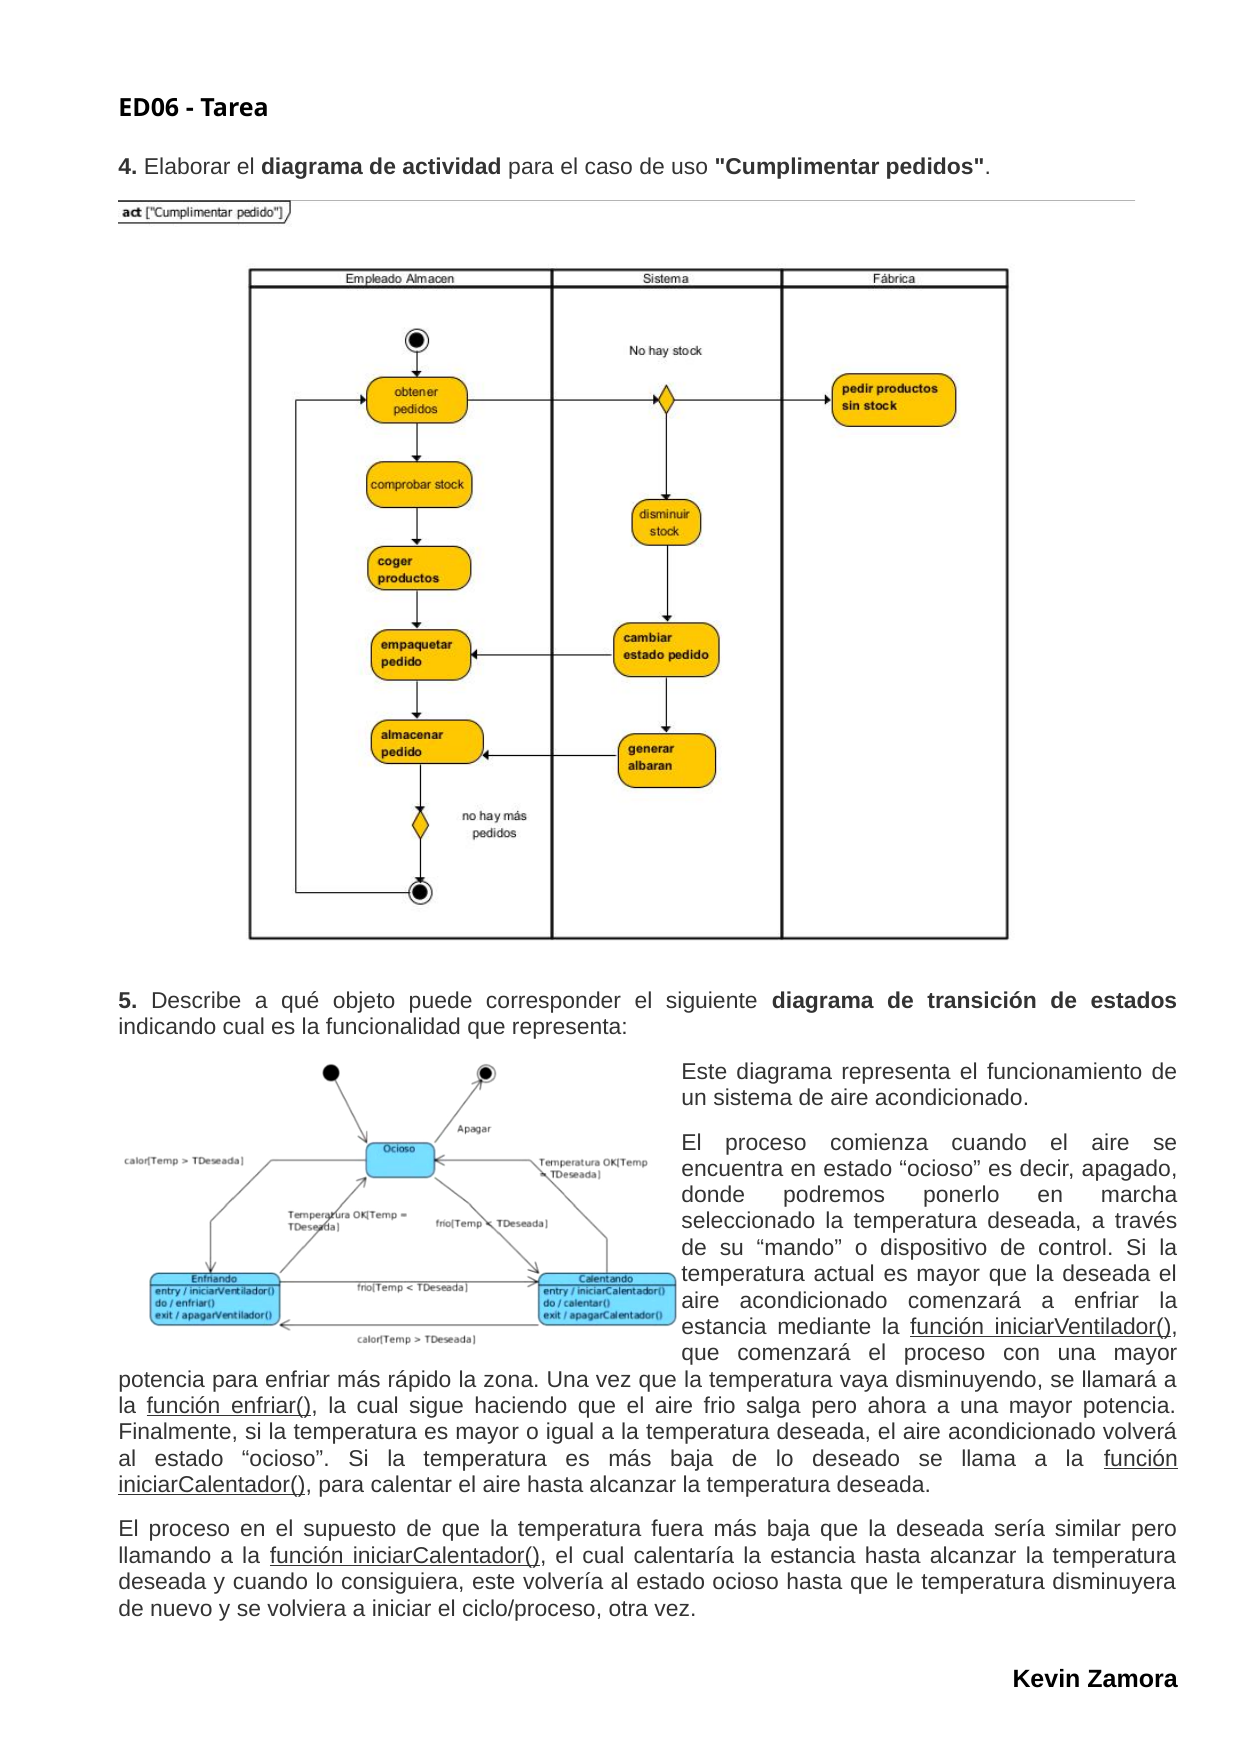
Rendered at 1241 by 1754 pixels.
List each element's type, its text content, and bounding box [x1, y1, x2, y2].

text El proceso comienza cuando el aire se encuentra en estado “ocioso” es decir, apagado, donde podremos ponerlo en marcha seleccionado la temperatura deseada, a través de su “mando” o dispositivo de control. Si la temperatura actual es mayor que la deseada el aire acondicionado comenzará a enfriar la estancia mediante la función iniciarVentilador(), que comenzará el proceso con una mayor potencia para enfriar más rápido la zona. Una vez que la temperatura vaya disminuyendo, se llamará a la función enfriar(), la cual sigue haciendo que el aire frio salga pero ahora a una mayor potencia. Finalmente, si la temperatura es mayor o igual a la temperatura deseada, el aire acondicionado volverá al estado “ocioso”. Si la temperatura es más baja de lo deseado se llama a la función iniciarCalentador(), para calentar el aire hasta alcanzar la temperatura deseada. [118, 1128, 1177, 1497]
text 4. Elaborar el diagrama de actividad para el caso de uso "Cumplimentar pedidos". [118, 153, 1177, 179]
picture [118, 200, 1136, 987]
text Este diagrama representa el funcionamiento de un sistema de aire acondicionado. [118, 1058, 1177, 1110]
text El proceso en el supuesto de que la temperatura fuera más baja que la deseada sería similar pero llamando a la función iniciarCalentador(), el cual calentaría la estancia hasta alcanzar la temperatura deseada y cuando lo consiguiera, este volvería al estado ocioso hasta que le temperatura disminuyera de nuevo y se volviera a iniciar el ciclo/proceso, otra vez. [118, 1515, 1177, 1621]
picture [114, 1059, 682, 1345]
text 5. Describe a qué objeto puede corresponder el siguiente diagrama de transición de estados indicando cual es la funcionalidad que representa: [118, 197, 1177, 1040]
